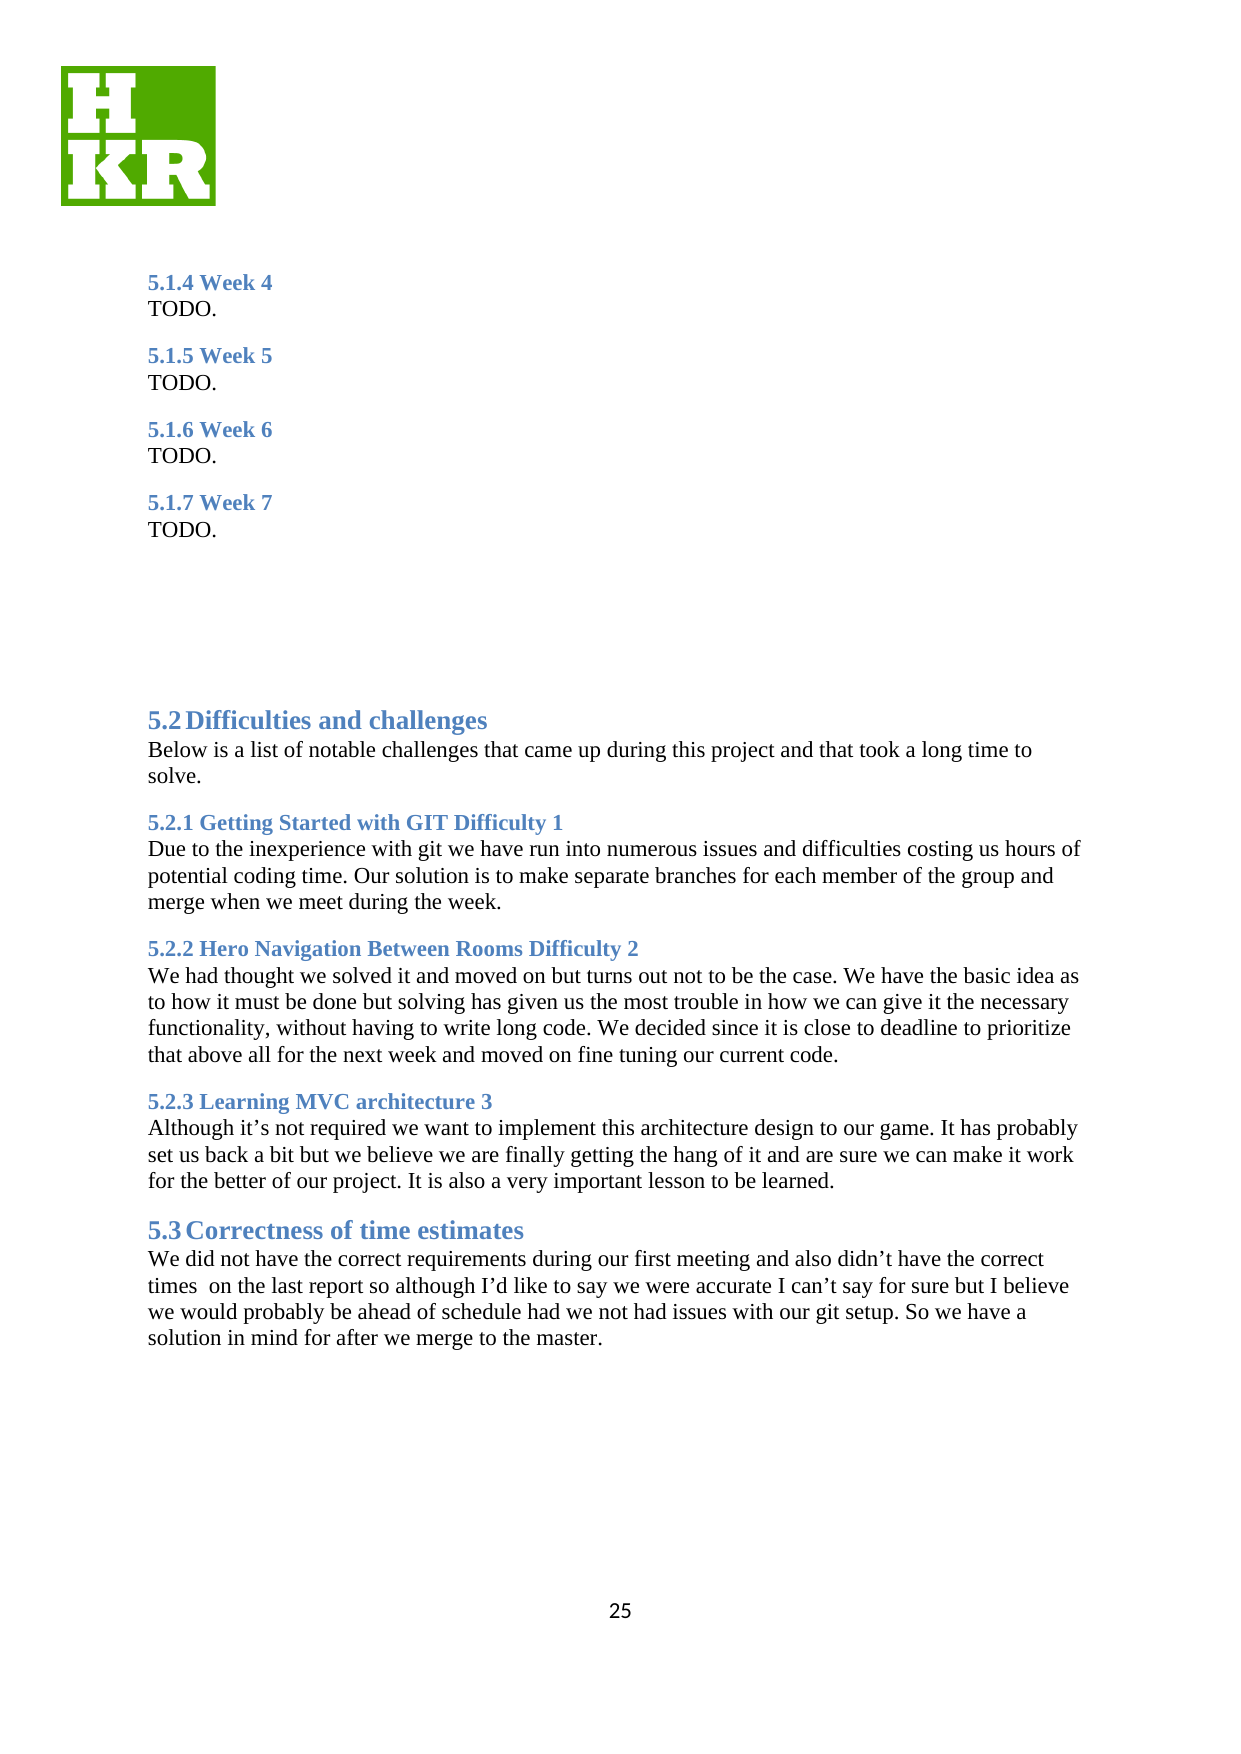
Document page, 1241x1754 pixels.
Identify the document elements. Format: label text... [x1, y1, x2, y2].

text TODO. [148, 442, 1093, 468]
subtitle 5.1.4 Week 4 [148, 269, 1093, 295]
text We had thought we solved it and moved on but turns out not to be the case. We have the basic idea as to how it must be done but solving has given us the most trouble in how we can give it the necessary functionality, without having to write long code. We decided since it is close to deadline to prioritize that above all for the next week and moved on fine tuning our current code. [148, 962, 1093, 1067]
text TODO. [148, 516, 1093, 542]
text Although it’s not required we want to implement this architecture design to our game. It has probably set us back a bit but we believe we are finally getting the hang of it and are sure we can make it work for the better of our project. It is also a very important lesson to be learned. [148, 1114, 1093, 1193]
text TODO. [148, 369, 1093, 395]
subtitle 5.2.2 Hero Navigation Between Rooms Difficulty 2 [148, 935, 1093, 962]
subtitle Correctness of time estimates [148, 1214, 1093, 1245]
subtitle 5.1.5 Week 5 [148, 342, 1093, 369]
subtitle 5.1.6 Week 6 [148, 416, 1093, 442]
text TODO. [148, 295, 1093, 321]
subtitle 5.1.7 Week 7 [148, 489, 1093, 516]
text We did not have the correct requirements during our first meeting and also didn’t have the correct times on the last report so although I’d like to say we were accurate I can’t say for sure but I believe we would probably be ahead of schedule had we not had issues with our git setup. So we have a solution in mind for after we merge to the master. [148, 1245, 1093, 1351]
subtitle 5.2.1 Getting Started with GIT Difficulty 1 [148, 809, 1093, 836]
text Below is a list of notable challenges that came up during this project and that took a long time to solve. [148, 736, 1093, 788]
picture [0, 2, 216, 206]
subtitle 5.2.3 Learning MVC architecture 3 [148, 1088, 1093, 1114]
subtitle Difficulties and challenges [148, 704, 1093, 736]
text Due to the inexperience with git we have run into numerous issues and difficulties costing us hours of potential coding time. Our solution is to make separate branches for each member of the group and merge when we meet during the week. [148, 836, 1093, 914]
